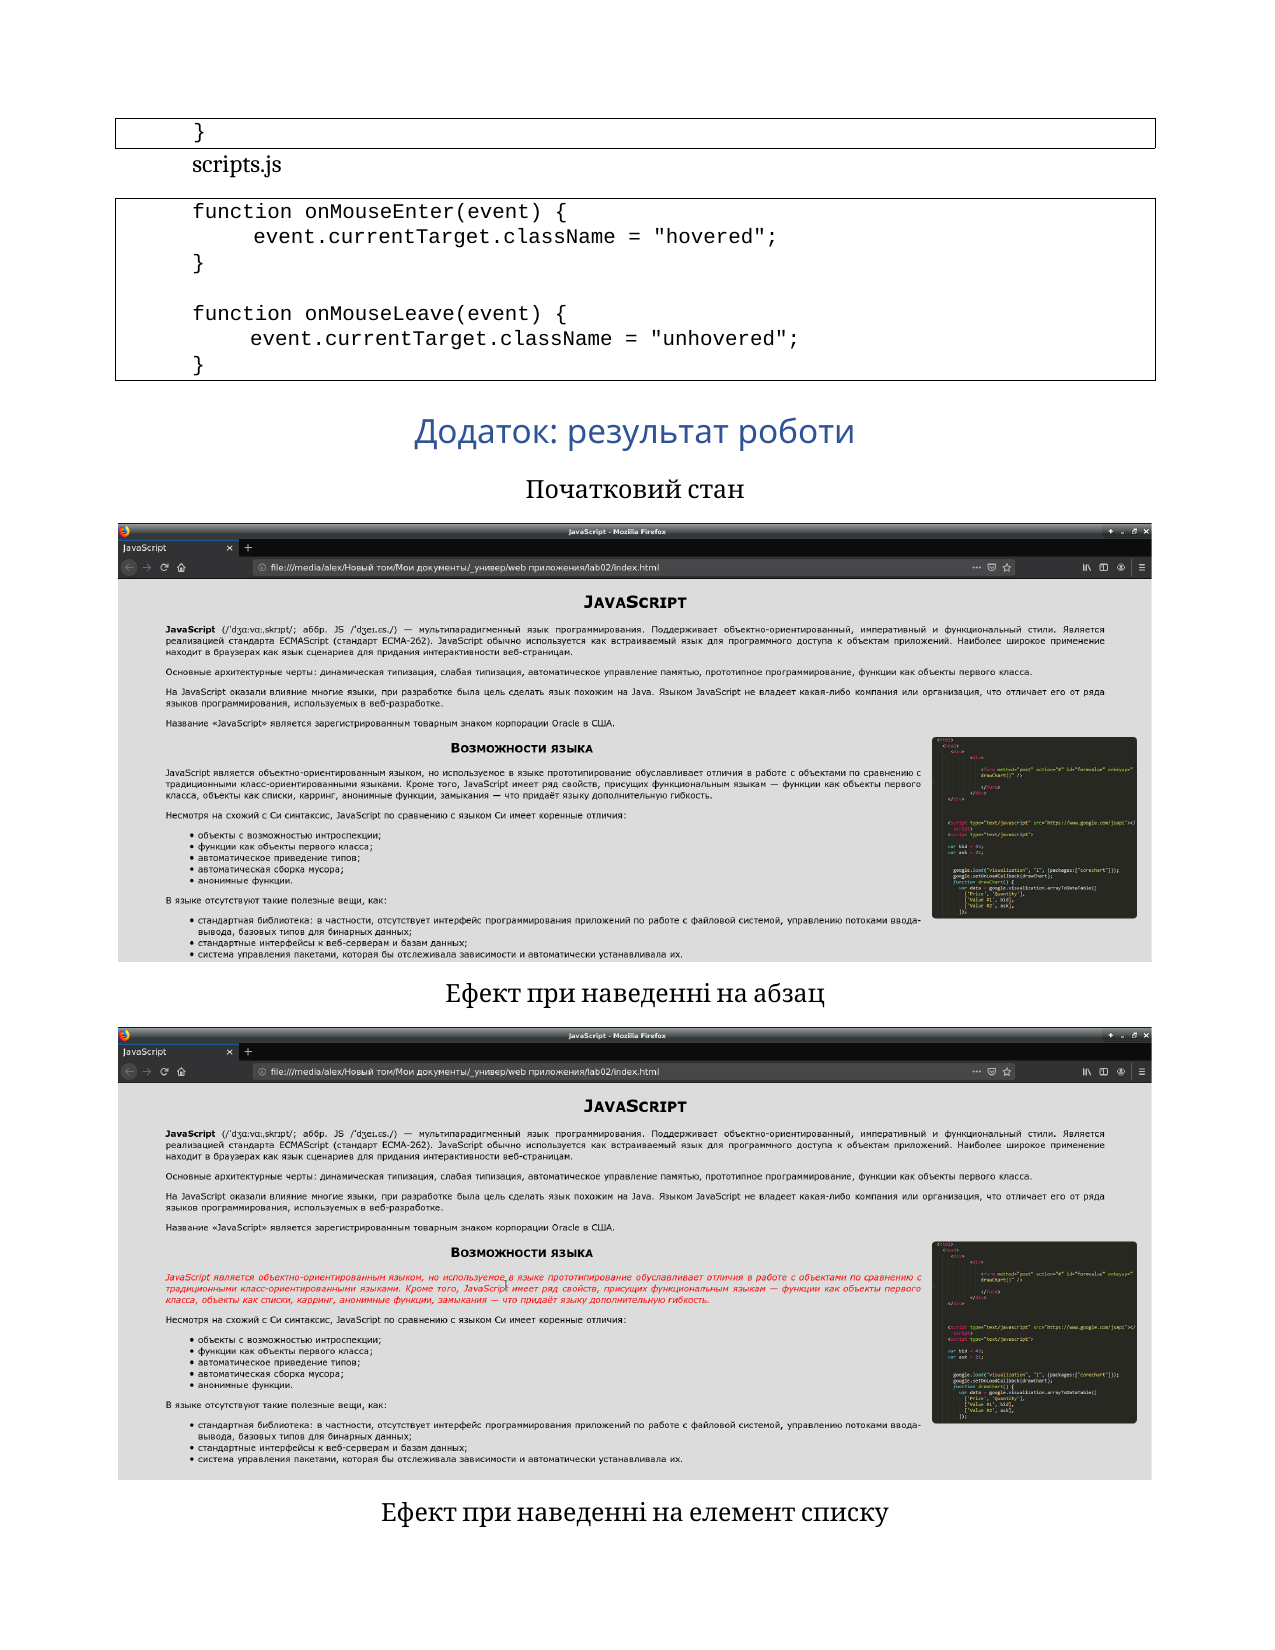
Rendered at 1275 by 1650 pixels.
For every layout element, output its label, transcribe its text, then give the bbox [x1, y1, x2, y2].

text scripts.js [118, 150, 1152, 179]
text function onMouseLeave(event) { [116, 300, 1155, 325]
text event.currentTarget.className = "hovered"; [116, 223, 1155, 249]
picture [118, 523, 1152, 962]
text } [116, 119, 1155, 148]
subtitle Додаток: результат роботи [118, 407, 1152, 453]
text event.currentTarget.className = "unhovered"; [116, 325, 1155, 351]
text Початковий стан [118, 476, 1152, 504]
text } [116, 351, 1155, 380]
text } [116, 249, 1155, 275]
text Ефект при наведенні на абзац [118, 980, 1152, 1009]
text Ефект при наведенні на елемент списку [118, 1498, 1152, 1527]
text function onMouseEnter(event) { [116, 199, 1155, 223]
picture [118, 1027, 1152, 1480]
